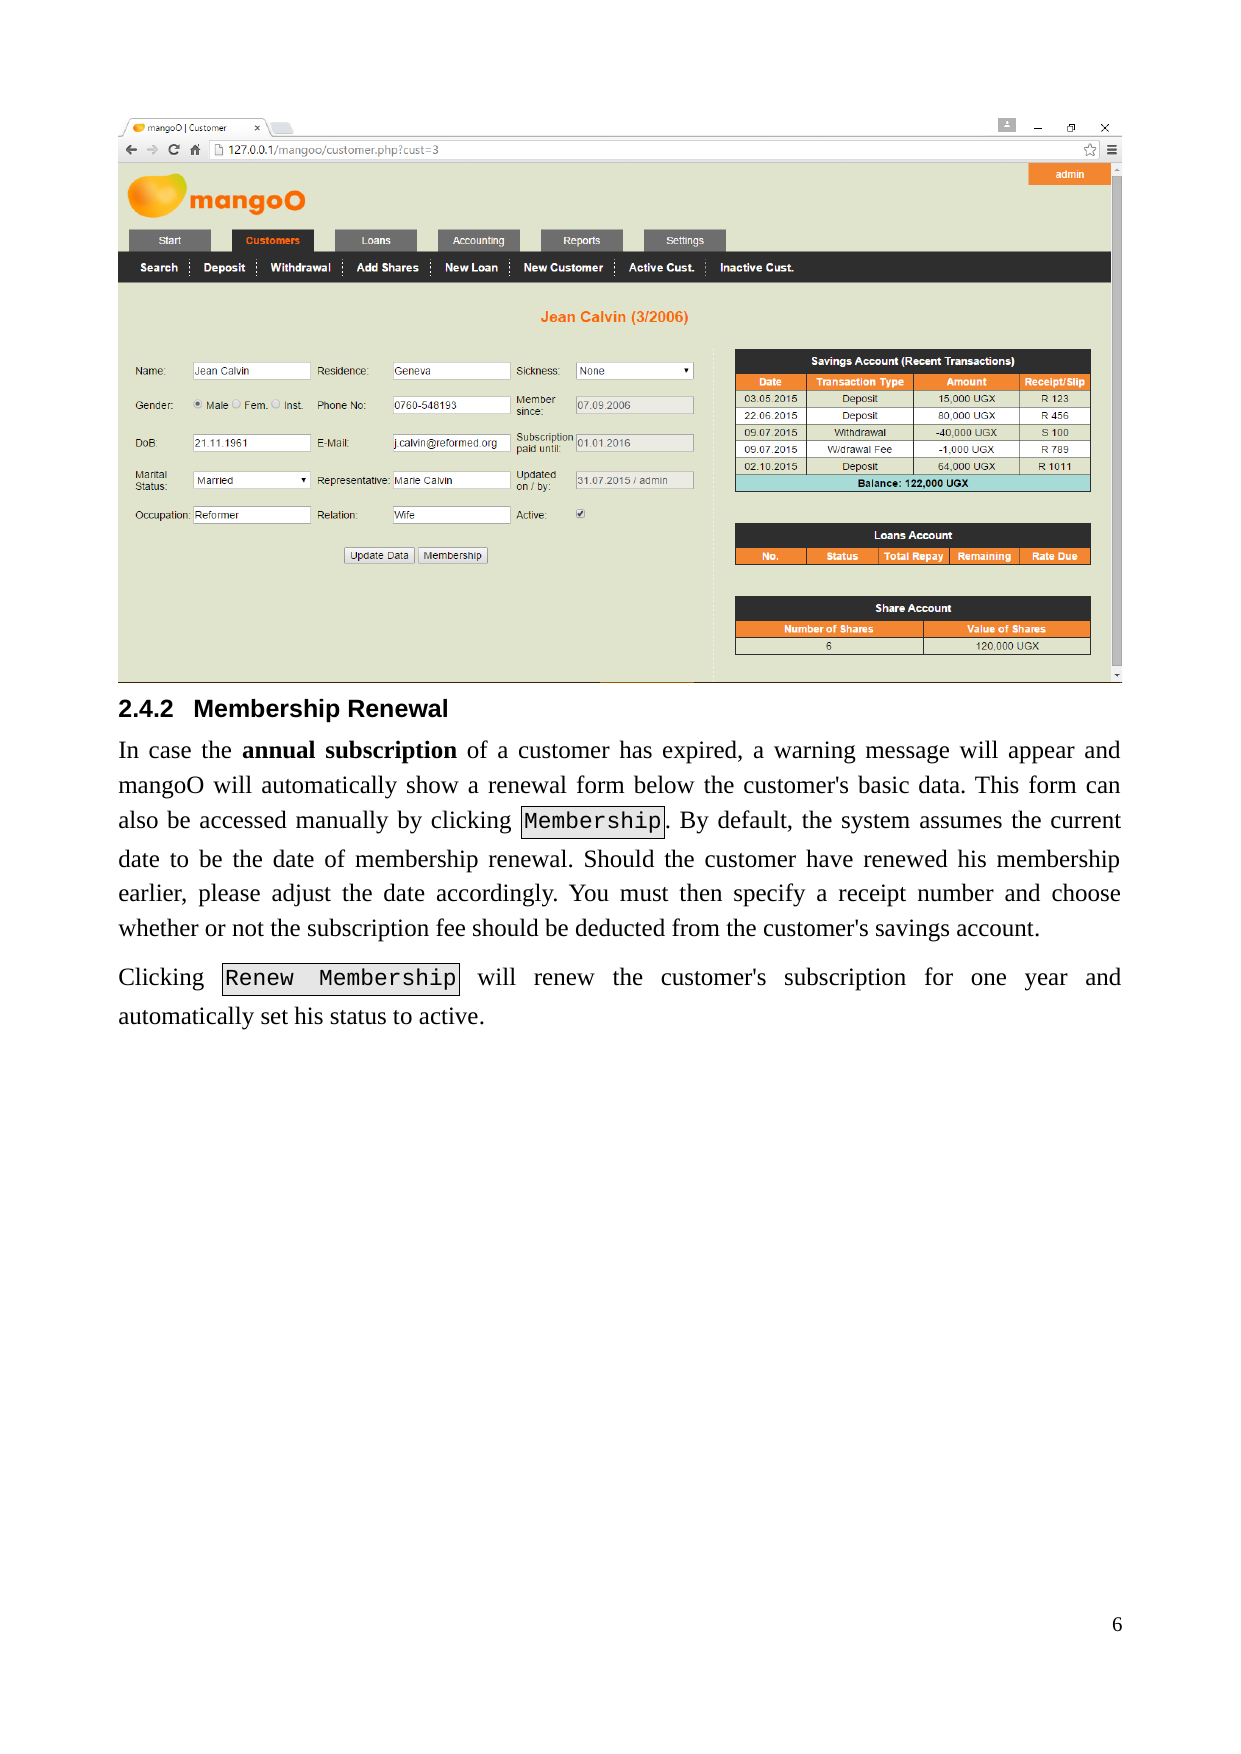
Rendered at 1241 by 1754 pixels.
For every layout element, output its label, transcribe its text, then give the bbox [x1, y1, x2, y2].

text Clicking Renew Membership will renew the customer's subscription for one year and automatically set his status to active. [118, 962, 1122, 1030]
subtitle Membership Renewal [118, 683, 1122, 723]
text In case the annual subscription of a customer has expired, a warning message will appear and mangoO will automatically show a renewal form below the customer's basic data. This form can also be accessed manually by clicking Membership. By default, the system assumes the current date to be the date of membership renewal. Should the customer have renewed his membership earlier, please adjust the date accordingly. You must then specify a receipt number and choose whether or not the subscription fee should be deducted from the customer's savings account. [118, 736, 1122, 942]
picture [118, 118, 1123, 683]
